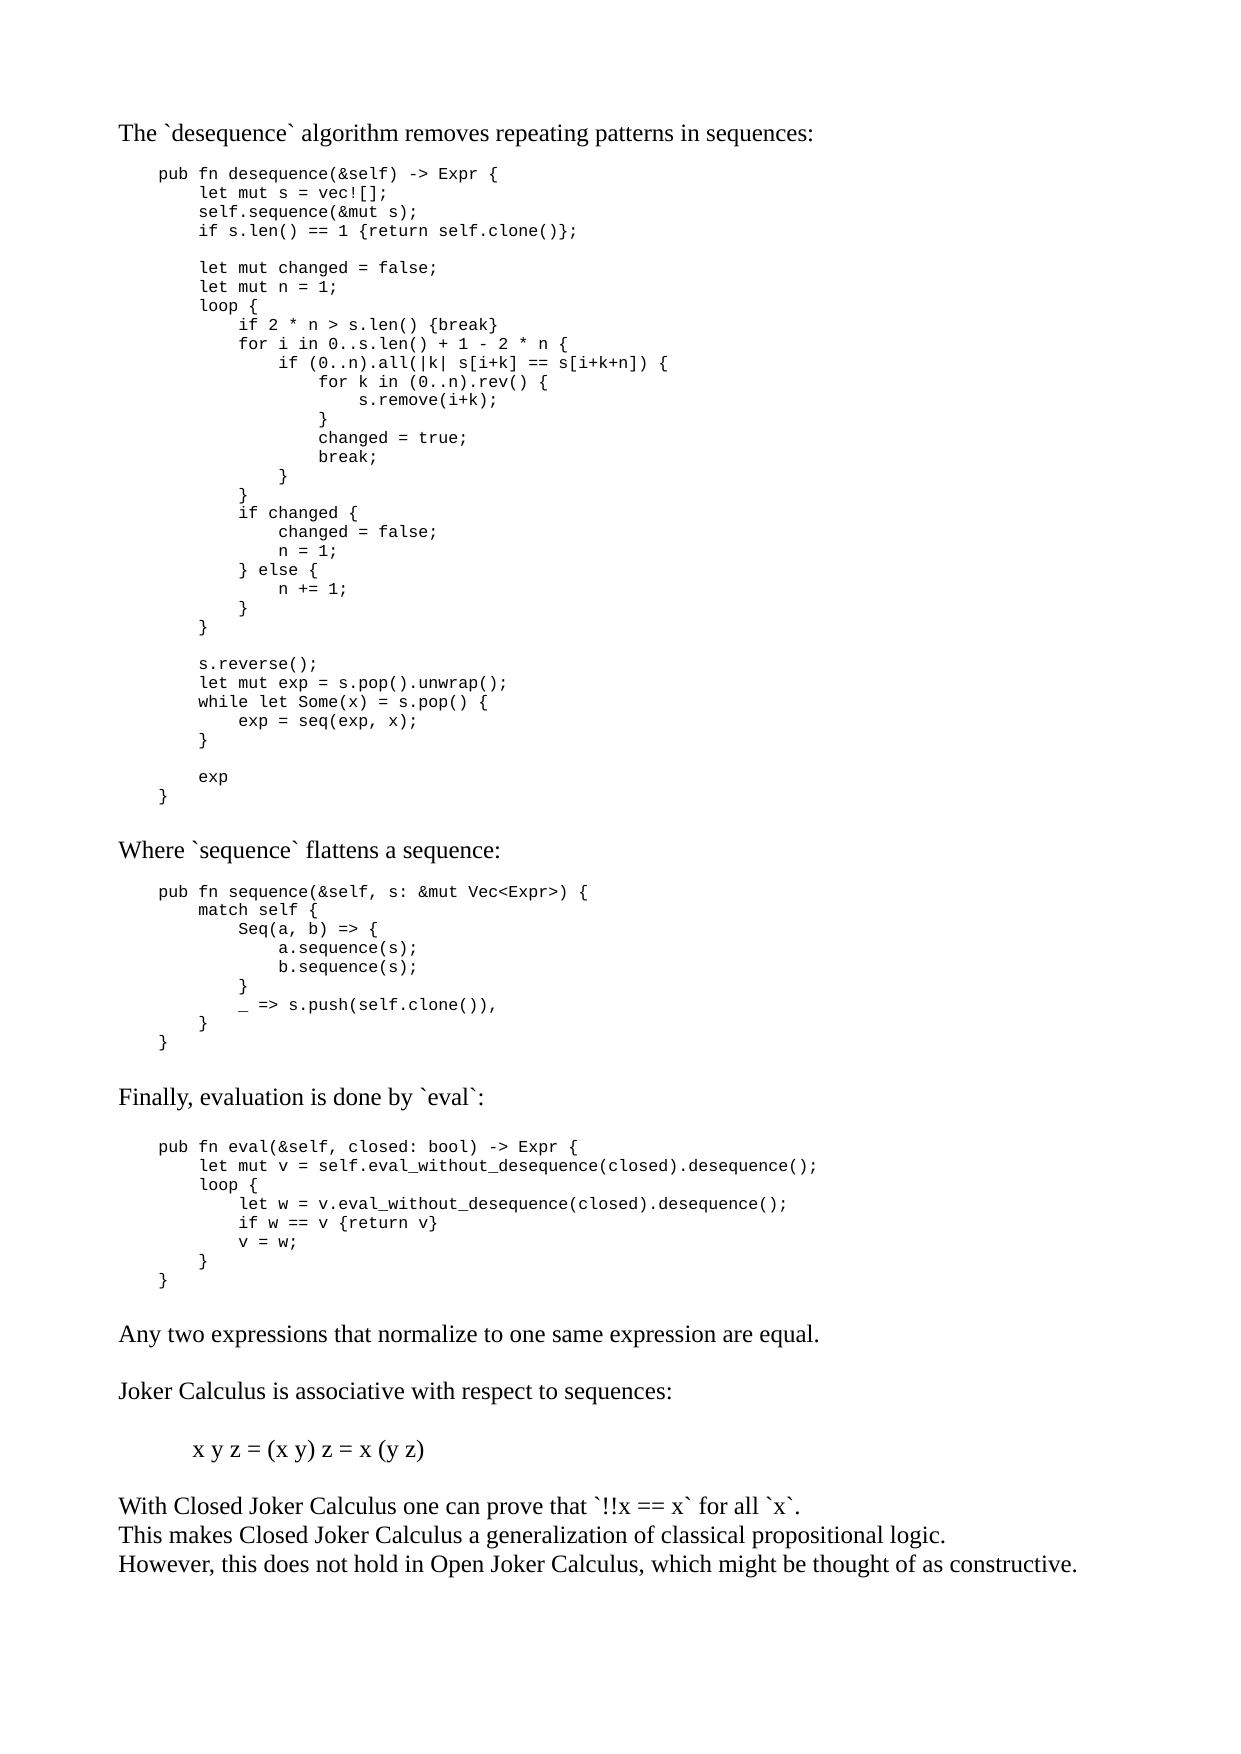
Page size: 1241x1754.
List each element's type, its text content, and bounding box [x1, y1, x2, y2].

text for k in (0..n).rev() { [118, 373, 1122, 392]
text let mut s = vec![]; [118, 184, 1122, 203]
text This makes Closed Joker Calculus a generalization of classical propositional logic. [118, 1520, 1122, 1549]
text } [118, 1015, 1122, 1034]
text let mut changed = false; [118, 260, 1122, 279]
text Finally, evaluation is done by `eval`: [118, 1082, 1122, 1110]
text } [118, 411, 1122, 430]
text With Closed Joker Calculus one can prove that `!!x == x` for all `x`. [118, 1491, 1122, 1520]
text exp = seq(exp, x); [118, 712, 1122, 731]
text self.sequence(&mut s); [118, 203, 1122, 222]
text let mut n = 1; [118, 279, 1122, 298]
text if changed { [118, 505, 1122, 524]
text } [118, 599, 1122, 618]
text changed = false; [118, 524, 1122, 543]
text if w == v {return v} [118, 1214, 1122, 1233]
text n = 1; [118, 543, 1122, 562]
text let mut v = self.eval_without_desequence(closed).desequence(); [118, 1158, 1122, 1177]
text let mut exp = s.pop().unwrap(); [118, 675, 1122, 694]
text s.remove(i+k); [118, 392, 1122, 411]
text if 2 * n > s.len() {break} [118, 317, 1122, 335]
text loop { [118, 1177, 1122, 1196]
text break; [118, 448, 1122, 467]
text if (0..n).all(|k| s[i+k] == s[i+k+n]) { [118, 354, 1122, 373]
text } else { [118, 562, 1122, 581]
text if s.len() == 1 {return self.clone()}; [118, 222, 1122, 241]
text let w = v.eval_without_desequence(closed).desequence(); [118, 1196, 1122, 1214]
text a.sequence(s); [118, 940, 1122, 958]
text Any two expressions that normalize to one same expression are equal. [118, 1319, 1122, 1347]
text for i in 0..s.len() + 1 - 2 * n { [118, 335, 1122, 354]
text Seq(a, b) => { [118, 921, 1122, 940]
text loop { [118, 298, 1122, 317]
text } [118, 1271, 1122, 1290]
text v = w; [118, 1233, 1122, 1252]
text while let Some(x) = s.pop() { [118, 694, 1122, 712]
text pub fn eval(&self, closed: bool) -> Expr { [118, 1139, 1122, 1158]
text changed = true; [118, 430, 1122, 448]
text b.sequence(s); [118, 958, 1122, 977]
text x y z = (x y) z = x (y z) [118, 1434, 1122, 1462]
text pub fn sequence(&self, s: &mut Vec<Expr>) { [118, 883, 1122, 902]
text However, this does not hold in Open Joker Calculus, which might be thought of as constructive. [118, 1549, 1122, 1577]
text } [118, 977, 1122, 996]
text exp [118, 769, 1122, 788]
text pub fn desequence(&self) -> Expr { [118, 166, 1122, 184]
text match self { [118, 902, 1122, 921]
text Where `sequence` flattens a sequence: [118, 836, 1122, 864]
text n += 1; [118, 581, 1122, 599]
text } [118, 1034, 1122, 1053]
text The `desequence` algorithm removes repeating patterns in sequences: [118, 118, 1122, 147]
text } [118, 486, 1122, 505]
text _ => s.push(self.clone()), [118, 996, 1122, 1015]
text } [118, 467, 1122, 486]
text } [118, 788, 1122, 807]
text } [118, 618, 1122, 637]
text s.reverse(); [118, 656, 1122, 675]
text } [118, 1252, 1122, 1271]
text } [118, 731, 1122, 750]
text Joker Calculus is associative with respect to sequences: [118, 1376, 1122, 1405]
